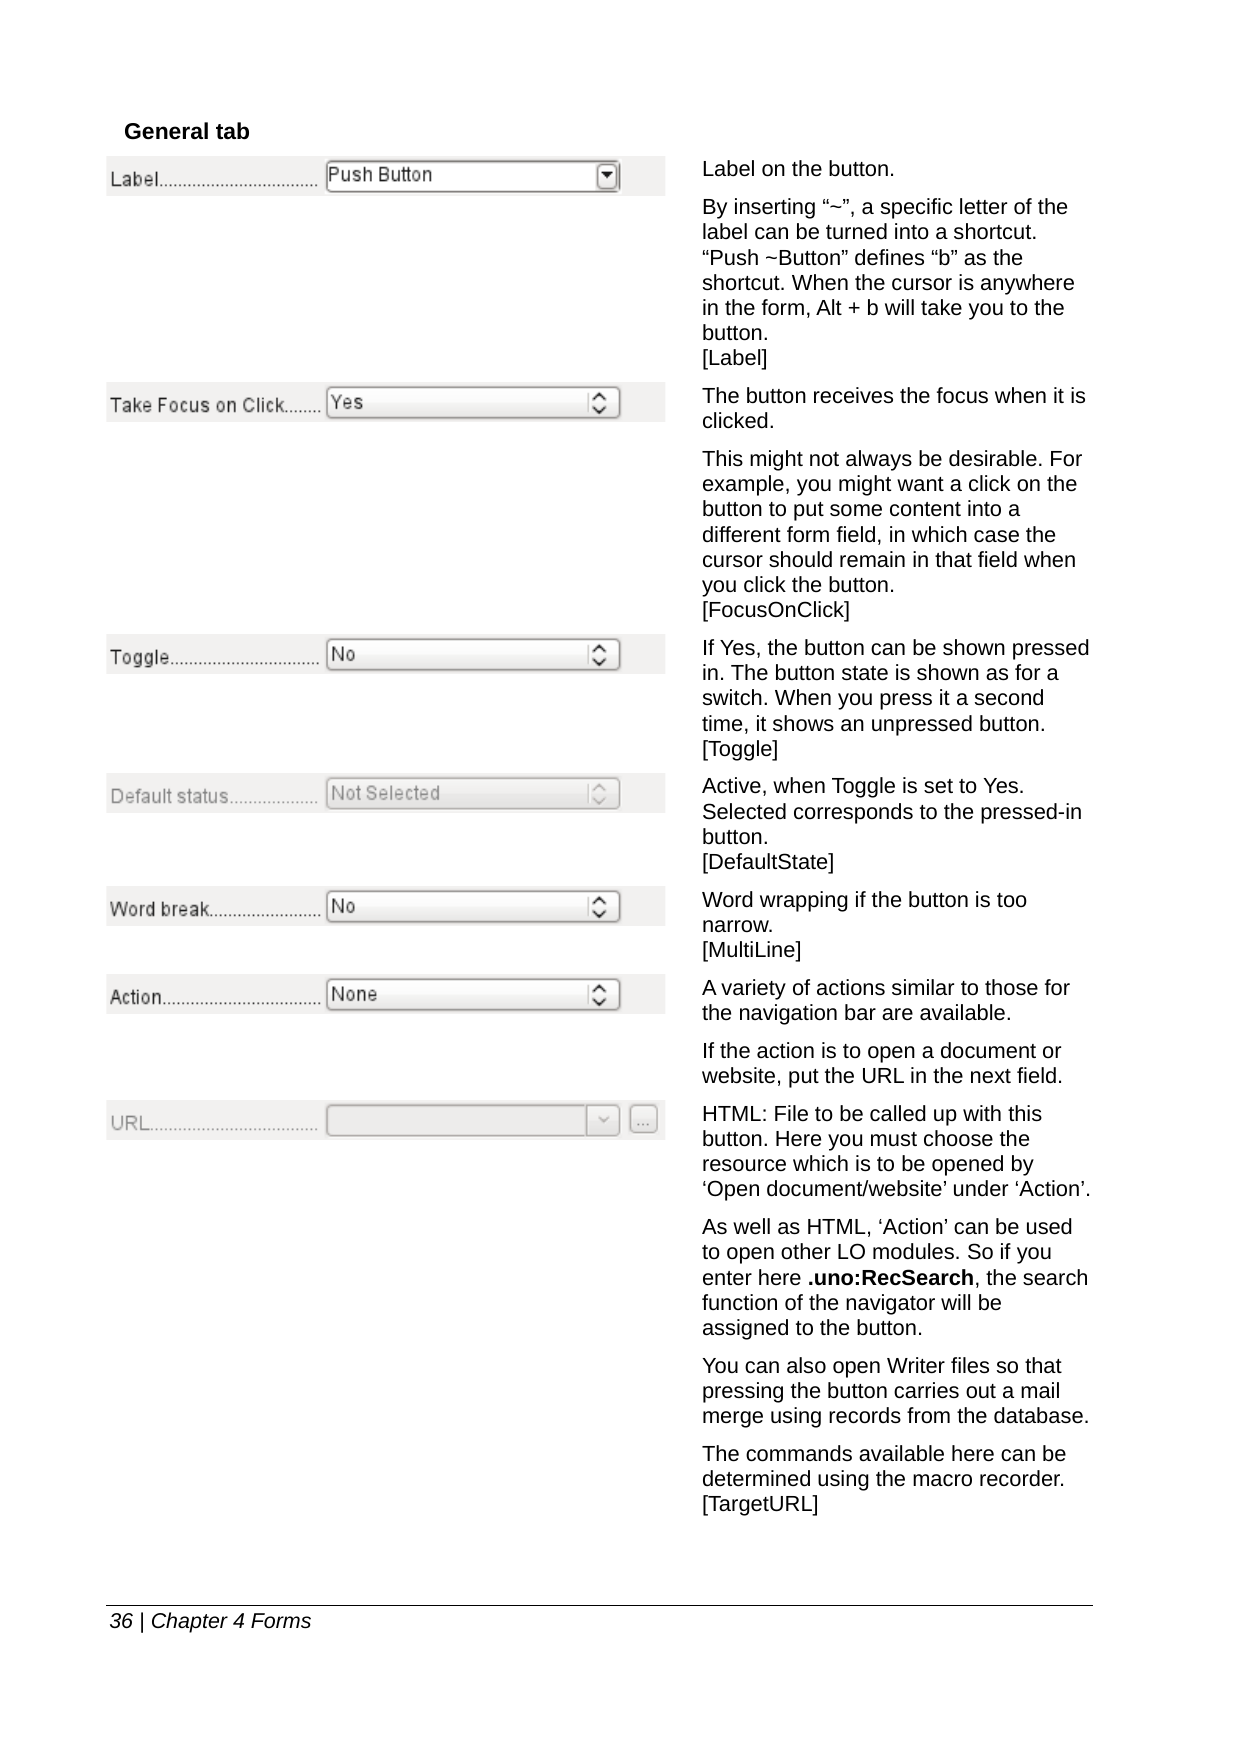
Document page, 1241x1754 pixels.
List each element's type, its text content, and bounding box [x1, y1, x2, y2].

picture [106, 634, 666, 674]
text General tab [124, 118, 1093, 144]
table_cell The button receives the focus when it is clicked. This might not always be desirable. For example, you might want a click on the button to put some content into a different form field, in which case the cursor should remain in that field when you click the button. [FocusOnClick] [702, 383, 1093, 635]
picture [106, 974, 666, 1014]
picture [106, 382, 666, 422]
table_cell [106, 635, 702, 773]
picture [106, 886, 666, 926]
table_cell [106, 383, 702, 635]
table_cell [106, 975, 702, 1101]
table_cell Word wrapping if the button is too narrow. [MultiLine] [702, 887, 1093, 975]
table_header [106, 156, 702, 383]
table_cell [106, 773, 702, 887]
picture [106, 156, 666, 196]
table_cell Active, when Toggle is set to Yes. Selected corresponds to the pressed-in button. [DefaultState] [702, 773, 1093, 887]
table_header Label on the button. By inserting “~”, a specific letter of the label can be turned into a shortcut. “Push ~Button” defines “b” as the shortcut. When the cursor is anywhere in the form, Alt + b will take you to the button. [Label] [702, 156, 1093, 383]
table_cell If Yes, the button can be shown pressed in. The button state is shown as for a switch. When you press it a second time, it shows an unpressed button. [Toggle] [702, 635, 1093, 773]
picture [106, 773, 666, 813]
table_cell HTML: File to be called up with this button. Here you must choose the resource which is to be opened by ‘Open document/website’ under ‘Action’. As well as HTML, ‘Action’ can be used to open other LO modules. So if you enter here .uno:RecSearch, the search function of the navigator will be assigned to the button. You can also open Writer files so that pressing the button carries out a mail merge using records from the database. The commands available here can be determined using the macro recorder. [TargetURL] [702, 1101, 1093, 1529]
table_cell [106, 1101, 702, 1529]
picture [106, 1100, 666, 1140]
table_cell [106, 887, 702, 975]
table_cell A variety of actions similar to those for the navigation bar are available. If the action is to open a document or website, put the URL in the next field. [702, 975, 1093, 1101]
